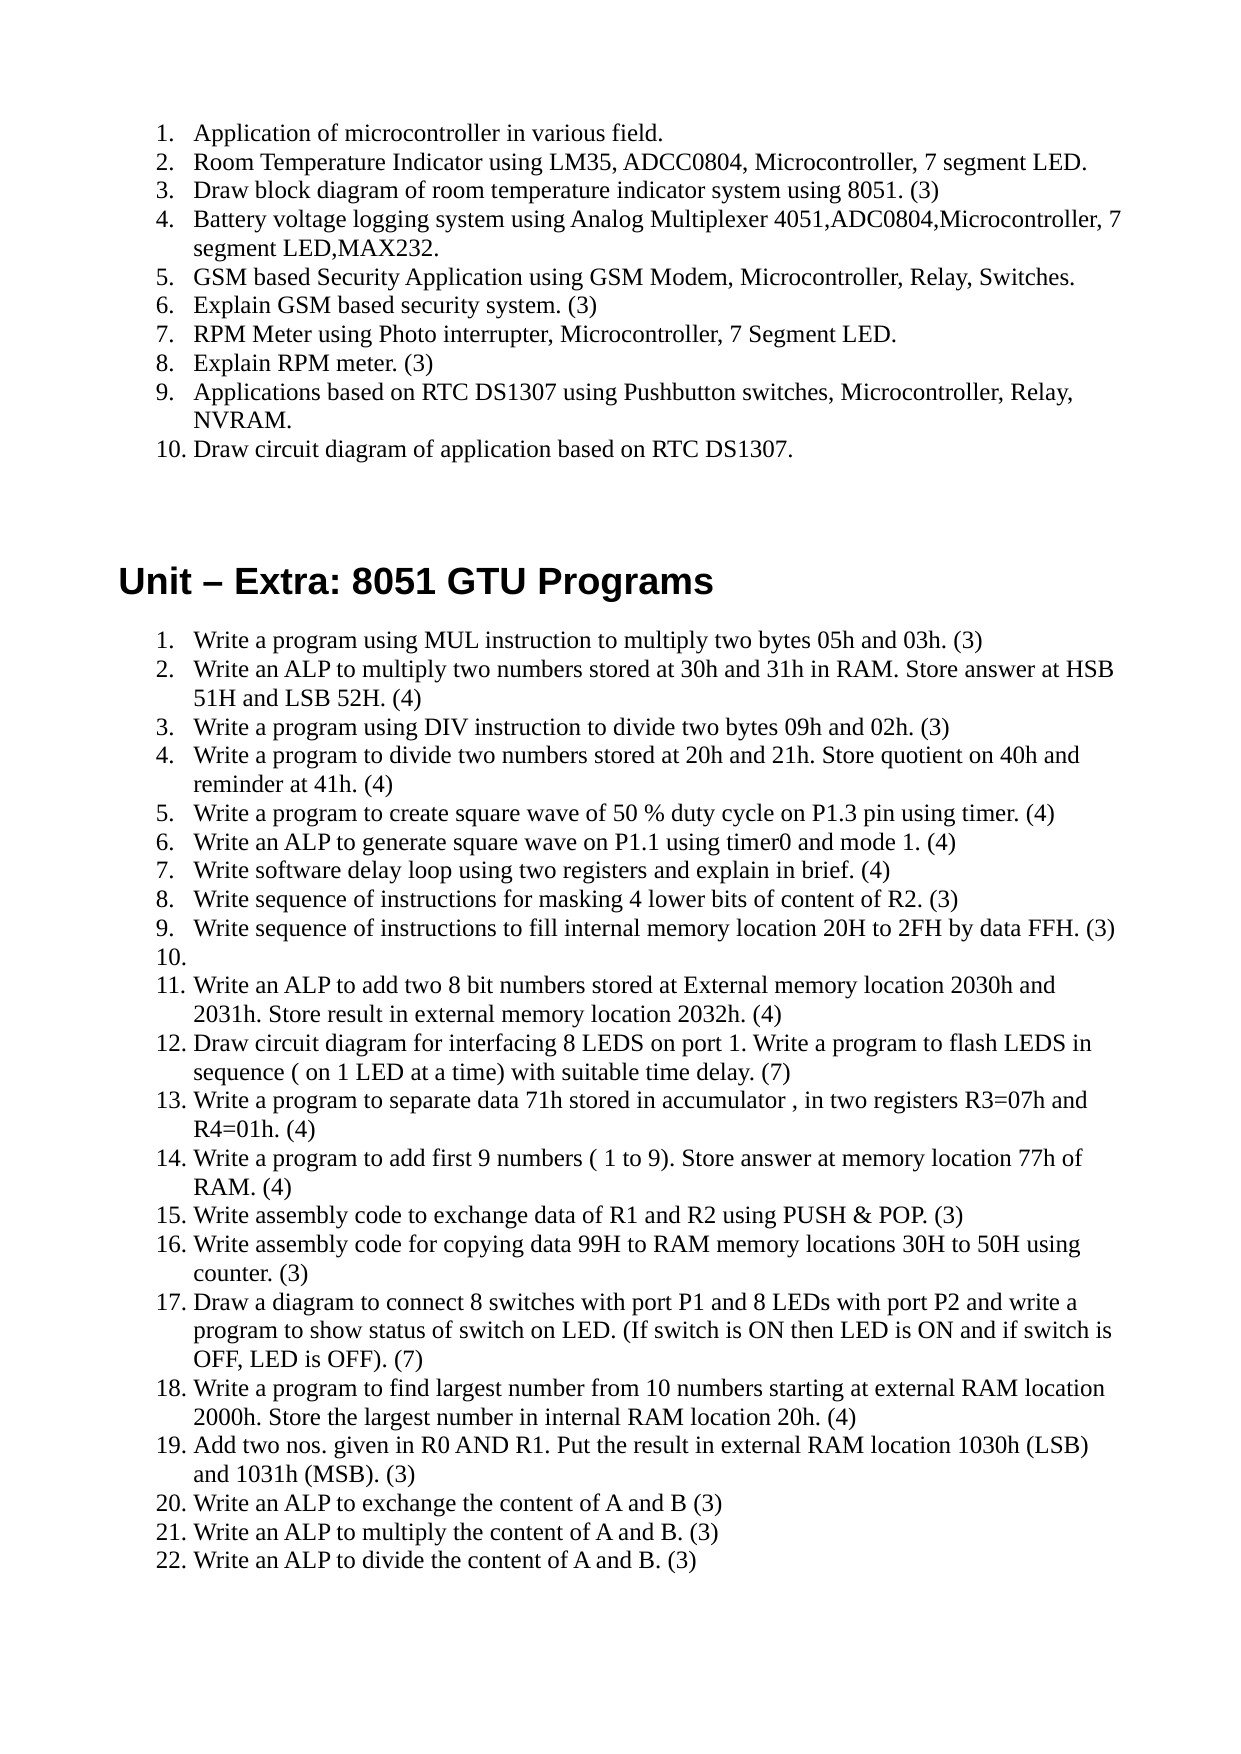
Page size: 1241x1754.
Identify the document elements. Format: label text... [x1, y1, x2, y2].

list Write assembly code for copying data 99H to RAM memory locations 30H to 50H using counter. (3) [156, 1229, 1122, 1287]
list Write an ALP to divide the content of A and B. (3) [156, 1546, 1122, 1574]
list Application of microcontroller in various field. [156, 118, 1122, 147]
list Write assembly code to exchange data of R1 and R2 using PUSH & POP. (3) [156, 1201, 1122, 1229]
list Write software delay loop using two registers and explain in brief. (4) [156, 856, 1122, 884]
list Write a program using DIV instruction to divide two bytes 09h and 02h. (3) [156, 712, 1122, 741]
list Write sequence of instructions for masking 4 lower bits of content of R2. (3) [156, 884, 1122, 913]
list Write a program to add first 9 numbers ( 1 to 9). Store answer at memory location 77h of RAM. (4) [156, 1143, 1122, 1201]
list Explain RPM meter. (3) [156, 348, 1122, 377]
list Write sequence of instructions to fill internal memory location 20H to 2FH by data FFH. (3) [156, 913, 1122, 942]
list Draw circuit diagram for interfacing 8 LEDS on port 1. Write a program to flash LEDS in sequence ( on 1 LED at a time) with suitable time delay. (7) [156, 1028, 1122, 1086]
list Write a program to find largest number from 10 numbers starting at external RAM location 2000h. Store the largest number in internal RAM location 20h. (4) [156, 1373, 1122, 1431]
list Write a program using MUL instruction to multiply two bytes 05h and 03h. (3) [156, 626, 1122, 654]
list Write a program to separate data 71h stored in accumulator , in two registers R3=07h and R4=01h. (4) [156, 1086, 1122, 1143]
list Write an ALP to add two 8 bit numbers stored at External memory location 2030h and 2031h. Store result in external memory location 2032h. (4) [156, 971, 1122, 1028]
list RPM Meter using Photo interrupter, Microcontroller, 7 Segment LED. [156, 319, 1122, 348]
list Write an ALP to multiply two numbers stored at 30h and 31h in RAM. Store answer at HSB 51H and LSB 52H. (4) [156, 654, 1122, 712]
list Write a program to divide two numbers stored at 20h and 21h. Store quotient on 40h and reminder at 41h. (4) [156, 741, 1122, 798]
list Write an ALP to multiply the content of A and B. (3) [156, 1517, 1122, 1546]
list Draw a diagram to connect 8 switches with port P1 and 8 LEDs with port P2 and write a program to show status of switch on LED. (If switch is ON then LED is ON and if switch is OFF, LED is OFF). (7) [156, 1287, 1122, 1373]
list Write an ALP to exchange the content of A and B (3) [156, 1488, 1122, 1517]
list Draw circuit diagram of application based on RTC DS1307. [156, 434, 1122, 463]
list Room Temperature Indicator using LM35, ADCC0804, Microcontroller, 7 segment LED. [156, 147, 1122, 176]
text Unit – Extra: 8051 GTU Programs [118, 559, 1122, 602]
list Write an ALP to generate square wave on P1.1 using timer0 and mode 1. (4) [156, 827, 1122, 856]
list Draw block diagram of room temperature indicator system using 8051. (3) [156, 176, 1122, 204]
list Explain GSM based security system. (3) [156, 291, 1122, 319]
list Applications based on RTC DS1307 using Pushbutton switches, Microcontroller, Relay, NVRAM. [156, 377, 1122, 434]
list Battery voltage logging system using Analog Multiplexer 4051,ADC0804,Microcontroller, 7 segment LED,MAX232. [156, 204, 1122, 262]
list Add two nos. given in R0 AND R1. Put the result in external RAM location 1030h (LSB) and 1031h (MSB). (3) [156, 1431, 1122, 1488]
list Write a program to create square wave of 50 % duty cycle on P1.3 pin using timer. (4) [156, 798, 1122, 827]
list GSM based Security Application using GSM Modem, Microcontroller, Relay, Switches. [156, 262, 1122, 291]
